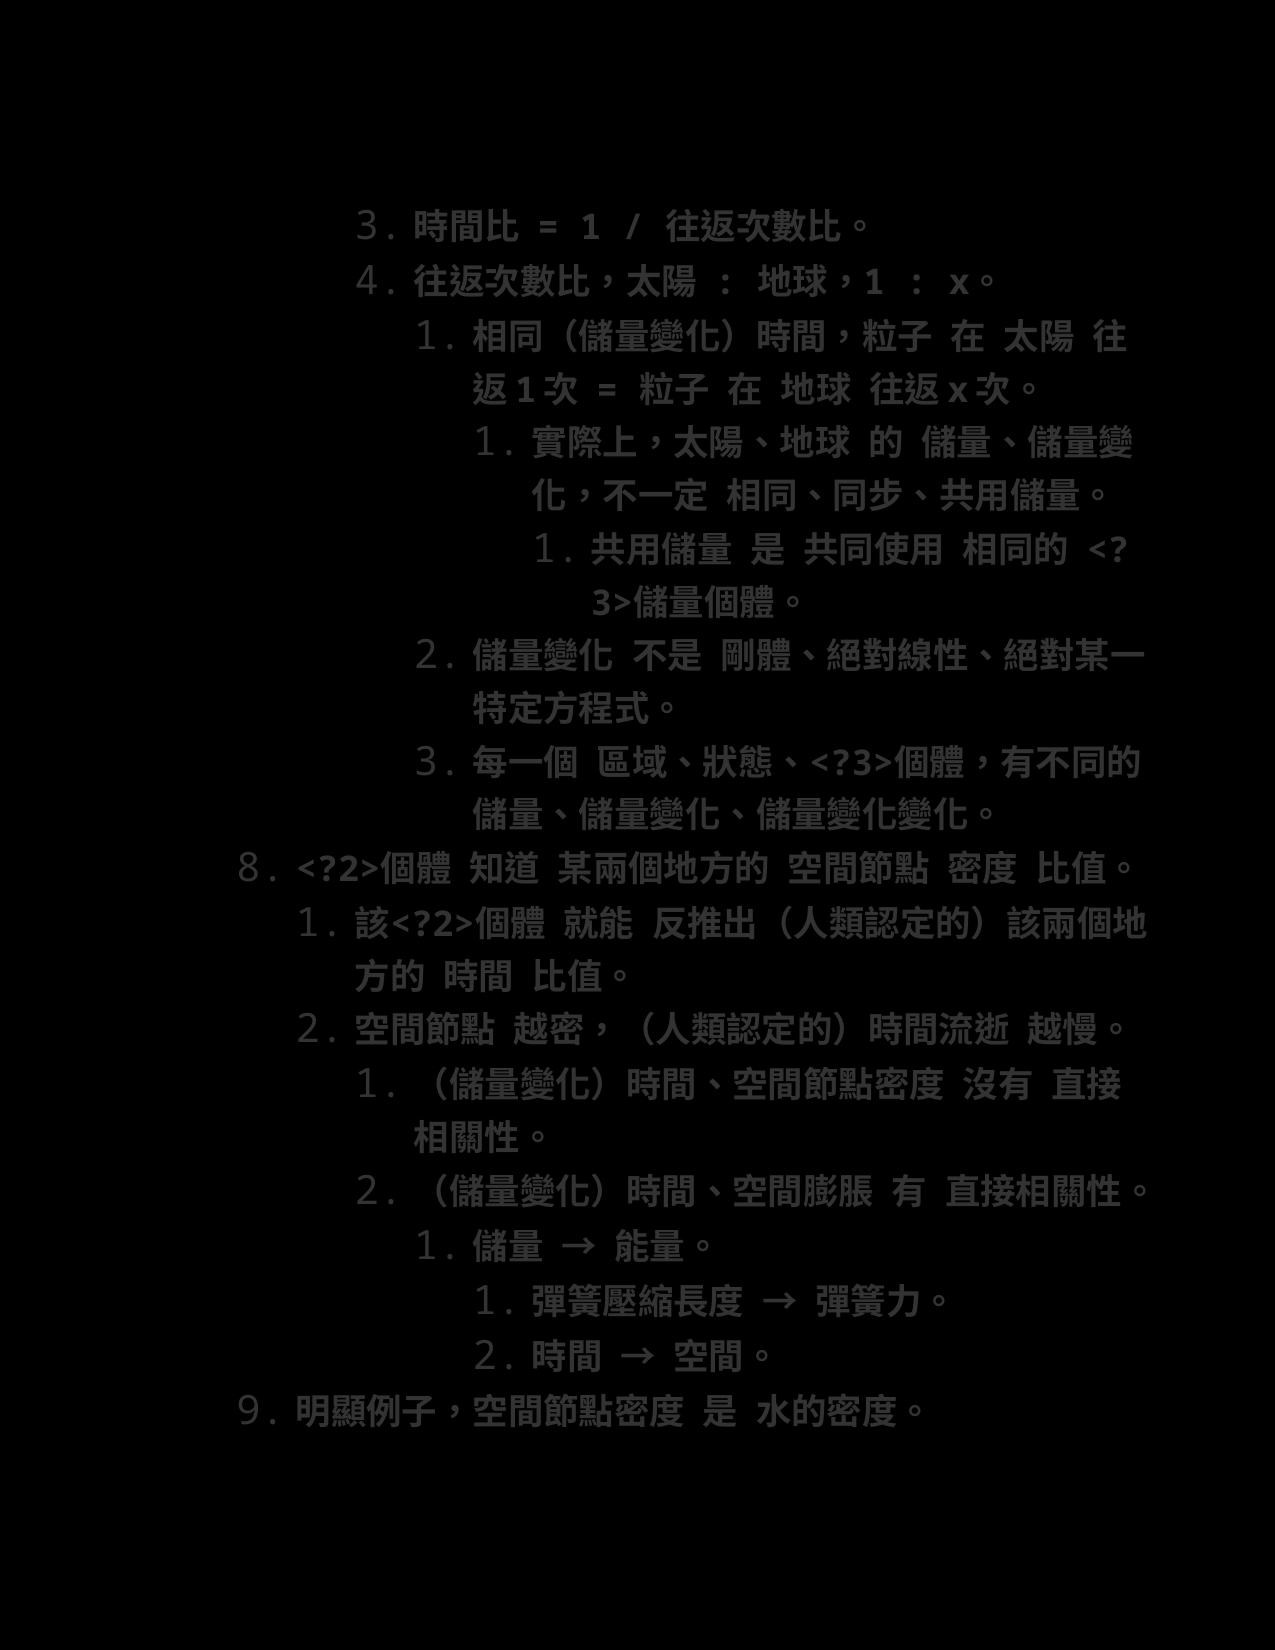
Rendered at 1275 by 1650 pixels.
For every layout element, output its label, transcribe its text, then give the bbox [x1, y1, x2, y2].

list 每一個 區域、狀態、<?3>個體，有不同的 儲量、儲量變化、儲量變化變化。 [413, 732, 1157, 838]
list 空間節點 越密，（人類認定的）時間流逝 越慢。 [295, 999, 1157, 1054]
list 往返次數比，太陽 : 地球，1 : x。 [354, 251, 1157, 306]
list 儲量 → 能量。 [413, 1216, 1157, 1271]
list 時間 → 空間。 [472, 1326, 1157, 1381]
list 明顯例子，空間節點密度 是 水的密度。 [236, 1381, 1157, 1436]
list 相同（儲量變化）時間，粒子 在 太陽 往返1次 = 粒子 在 地球 往返x次。 [413, 306, 1157, 412]
list 實際上，太陽、地球 的 儲量、儲量變化，不一定 相同、同步、共用儲量。 [472, 412, 1157, 519]
list 彈簧壓縮長度 → 彈簧力。 [472, 1271, 1157, 1326]
list 時間比 = 1 / 往返次數比。 [354, 196, 1157, 251]
list 儲量變化 不是 剛體、絕對線性、絕對某一特定方程式。 [413, 625, 1157, 732]
list （儲量變化）時間、空間膨脹 有 直接相關性。 [354, 1161, 1157, 1216]
list 共用儲量 是 共同使用 相同的 <?3>儲量個體。 [532, 519, 1157, 625]
list （儲量變化）時間、空間節點密度 沒有 直接相關性。 [354, 1054, 1157, 1161]
list <?2>個體 知道 某兩個地方的 空間節點 密度 比值。 [236, 838, 1157, 893]
list 該<?2>個體 就能 反推出（人類認定的）該兩個地方的 時間 比值。 [295, 893, 1157, 999]
